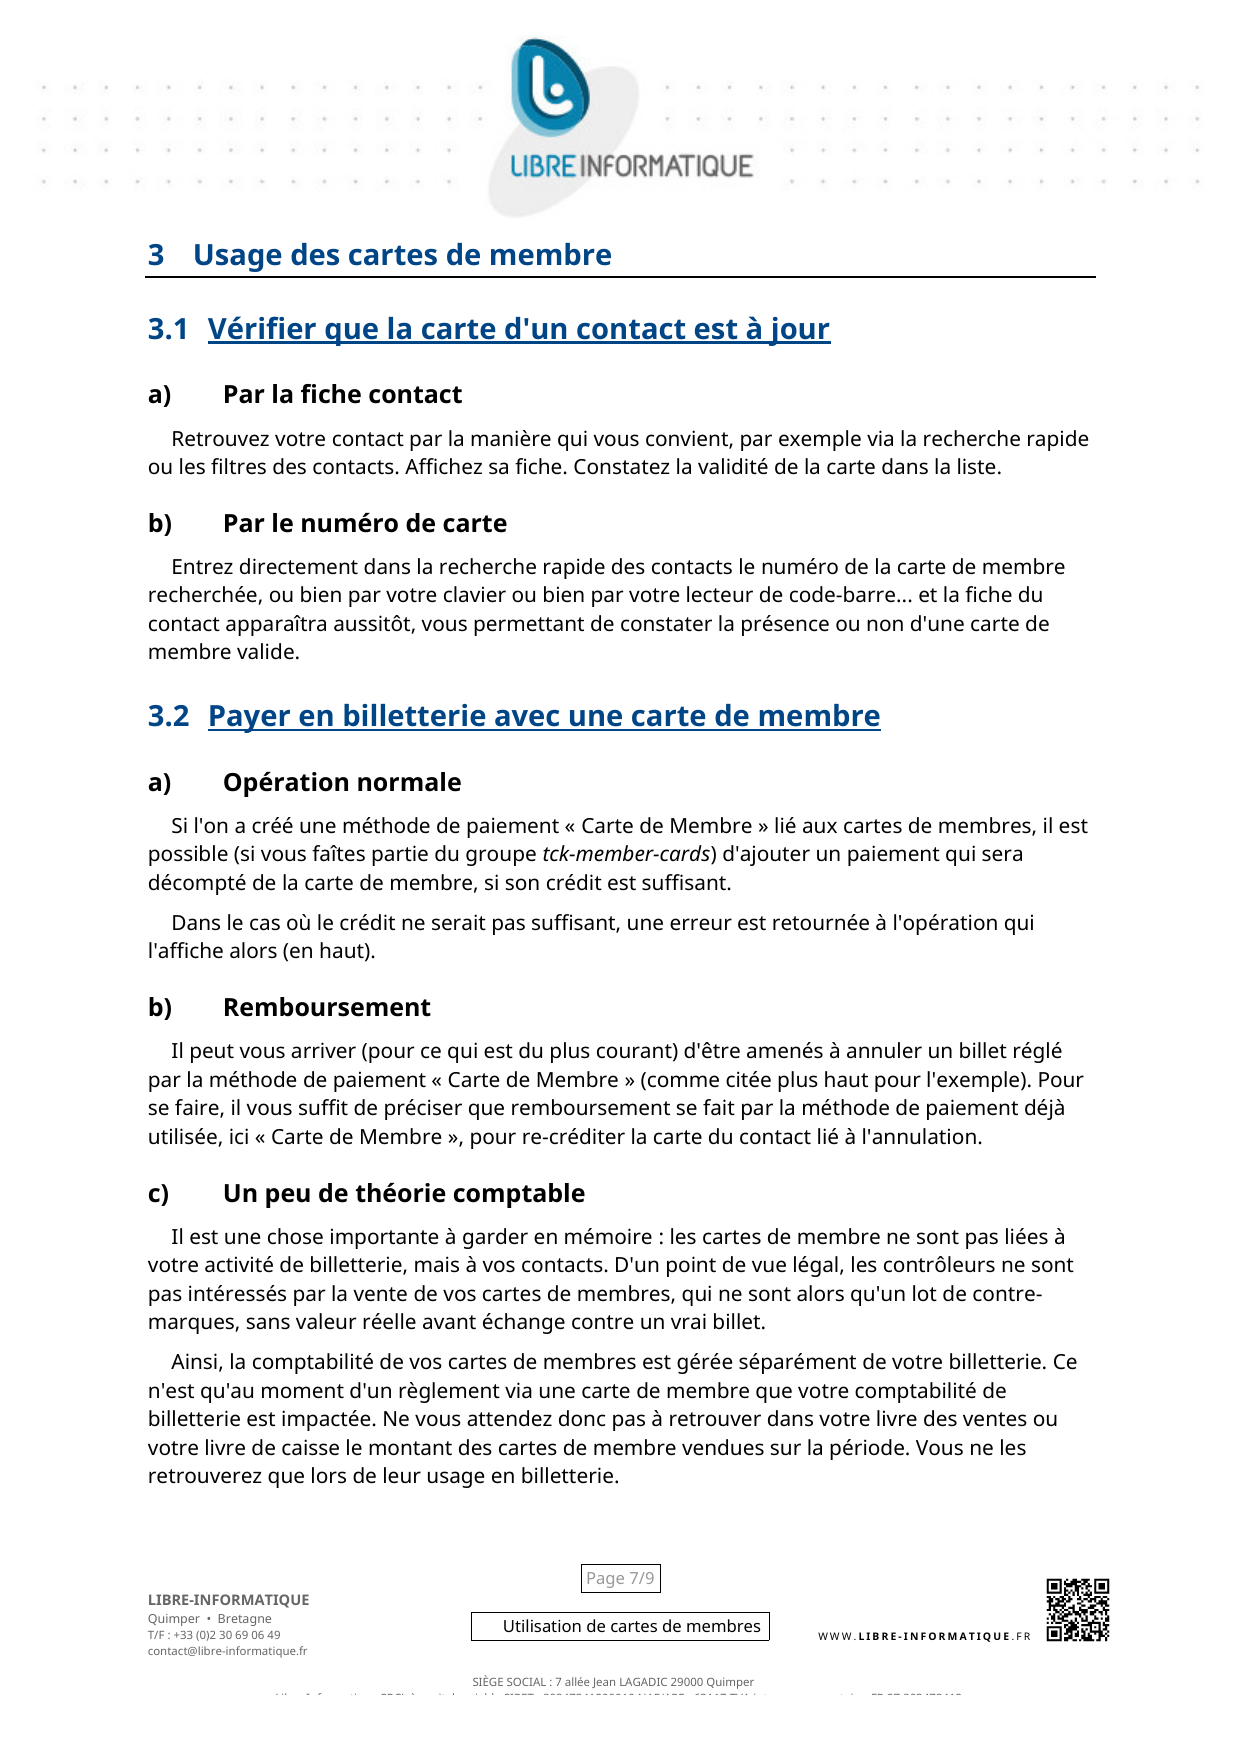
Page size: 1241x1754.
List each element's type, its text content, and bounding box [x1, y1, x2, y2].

text Dans le cas où le crédit ne serait pas suffisant, une erreur est retournée à l'opération qui l'affiche alors (en haut). [148, 908, 1093, 965]
picture [1036, 1568, 1120, 1652]
subtitle Par la fiche contact [148, 377, 1093, 411]
subtitle Vérifier que la carte d'un contact est à jour [148, 308, 1093, 348]
text Retrouvez votre contact par la manière qui vous convient, par exemple via la recherche rapide ou les filtres des contacts. Affichez sa fiche. Constatez la validité de la carte dans la liste. [148, 424, 1093, 481]
subtitle Payer en billetterie avec une carte de membre [148, 695, 1093, 735]
subtitle Opération normale [148, 764, 1093, 798]
text Il est une chose importante à garder en mémoire : les cartes de membre ne sont pas liées à votre activité de billetterie, mais à vos contacts. D'un point de vue légal, les contrôleurs ne sont pas intéressés par la vente de vos cartes de membres, qui ne sont alors qu'un lot de contre-marques, sans valeur réelle avant échange contre un vrai billet. [148, 1222, 1093, 1336]
subtitle Par le numéro de carte [148, 506, 1093, 539]
text Il peut vous arriver (pour ce qui est du plus courant) d'être amenés à annuler un billet réglé par la méthode de paiement « Carte de Membre » (comme citée plus haut pour l'exemple). Pour se faire, il vous suffit de préciser que remboursement se fait par la méthode de paiement déjà utilisée, ici « Carte de Membre », pour re-créditer la carte du contact lié à l'annulation. [148, 1037, 1093, 1150]
subtitle Usage des cartes de membre [145, 231, 1096, 276]
text Entrez directement dans la recherche rapide des contacts le numéro de la carte de membre recherchée, ou bien par votre clavier ou bien par votre lecteur de code-barre... et la fiche du contact apparaîtra aussitôt, vous permettant de constater la présence ou non d'une carte de membre valide. [148, 552, 1093, 666]
text Si l'on a créé une méthode de paiement « Carte de Membre » lié aux cartes de membres, il est possible (si vous faîtes partie du groupe tck-member-cards) d'ajouter un paiement qui sera décompté de la carte de membre, si son crédit est suffisant. [148, 811, 1093, 896]
text Ainsi, la comptabilité de vos cartes de membres est gérée séparément de votre billetterie. Ce n'est qu'au moment d'un règlement via une carte de membre que votre comptabilité de billetterie est impactée. Ne vous attendez donc pas à retrouver dans votre livre des ventes ou votre livre de caisse le montant des cartes de membre vendues sur la période. Vous ne les retrouverez que lors de leur usage en billetterie. [148, 1347, 1093, 1489]
subtitle Remboursement [148, 990, 1093, 1024]
subtitle Un peu de théorie comptable [148, 1175, 1093, 1209]
picture [27, 35, 1213, 220]
